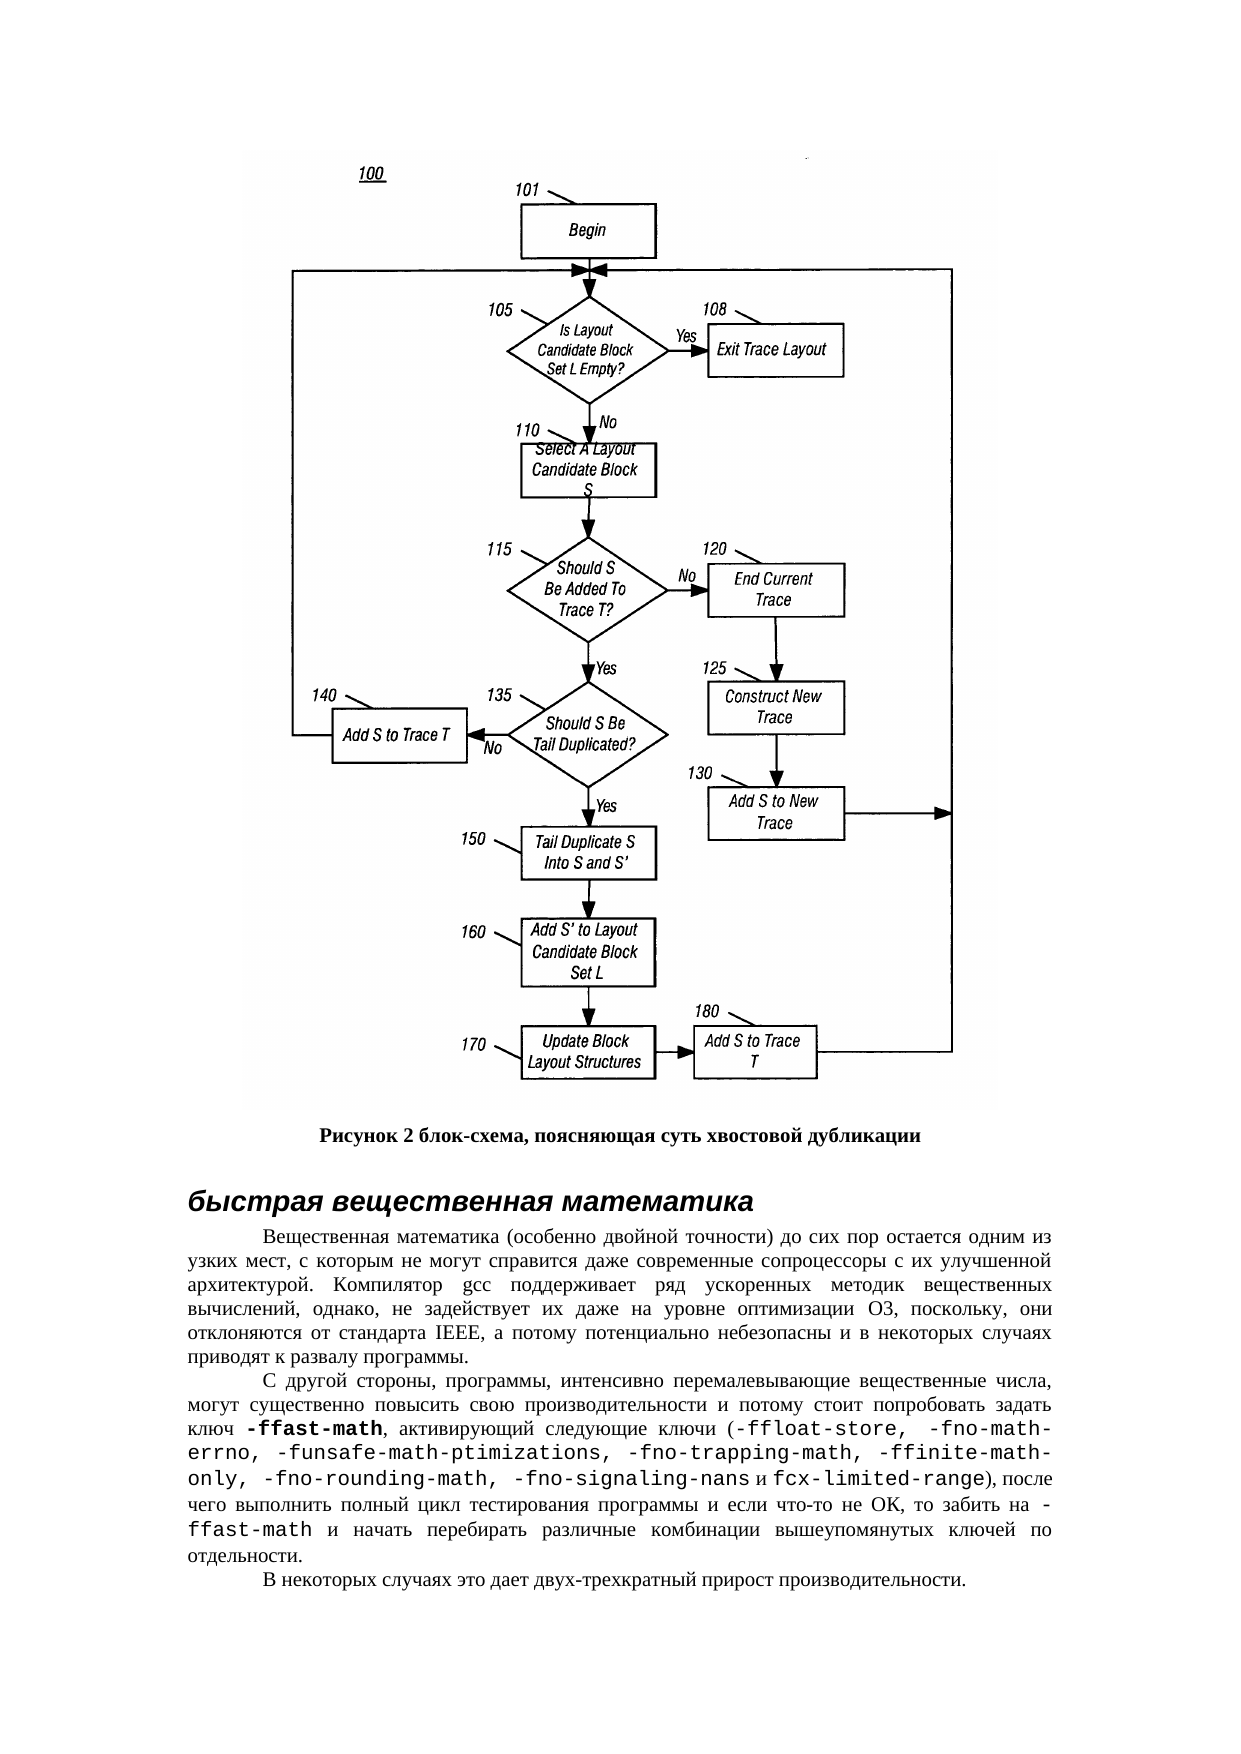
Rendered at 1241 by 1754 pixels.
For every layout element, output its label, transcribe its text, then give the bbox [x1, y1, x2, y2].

text С другой стороны, программы, интенсивно перемалевывающие вещественные числа, могут существенно повысить свою производительности и потому стоит попробовать задать ключ -ffast-math, активирующий следующие ключи (-ffloat-store, -fno-math-errno, -funsafe-math-ptimizations, -fno-trapping-math, -ffinite-math-only, -fno-rounding-math, -fno-signaling-nans и fcx-limited-range), после чего выполнить полный цикл тестирования программы и если что-то не ОК, то забить на -ffast-math и начать перебирать различные комбинации вышеупомянутых ключей по отдельности. [187, 1368, 1053, 1567]
text Рисунок 2 блок-схема, поясняющая суть хвостовой дубликации [187, 1122, 1053, 1147]
subtitle быстрая вещественная математика [187, 1184, 1053, 1218]
text Вещественная математика (особенно двойной точности) до сих пор остается одним из узких мест, с которым не могут справится даже современные сопроцессоры с их улучшенной архитектурой. Компилятор gcc поддерживает ряд ускоренных методик вещественных вычислений, однако, не задействует их даже на уровне оптимизации O3, поскольку, они отклоняются от стандарта IEEE, а потому потенциально небезопасны и в некоторых случаях приводят к развалу программы. [187, 1224, 1053, 1368]
picture [242, 150, 999, 1110]
text В некоторых случаях это дает двух-трехкратный прирост производительности. [187, 1567, 1053, 1591]
